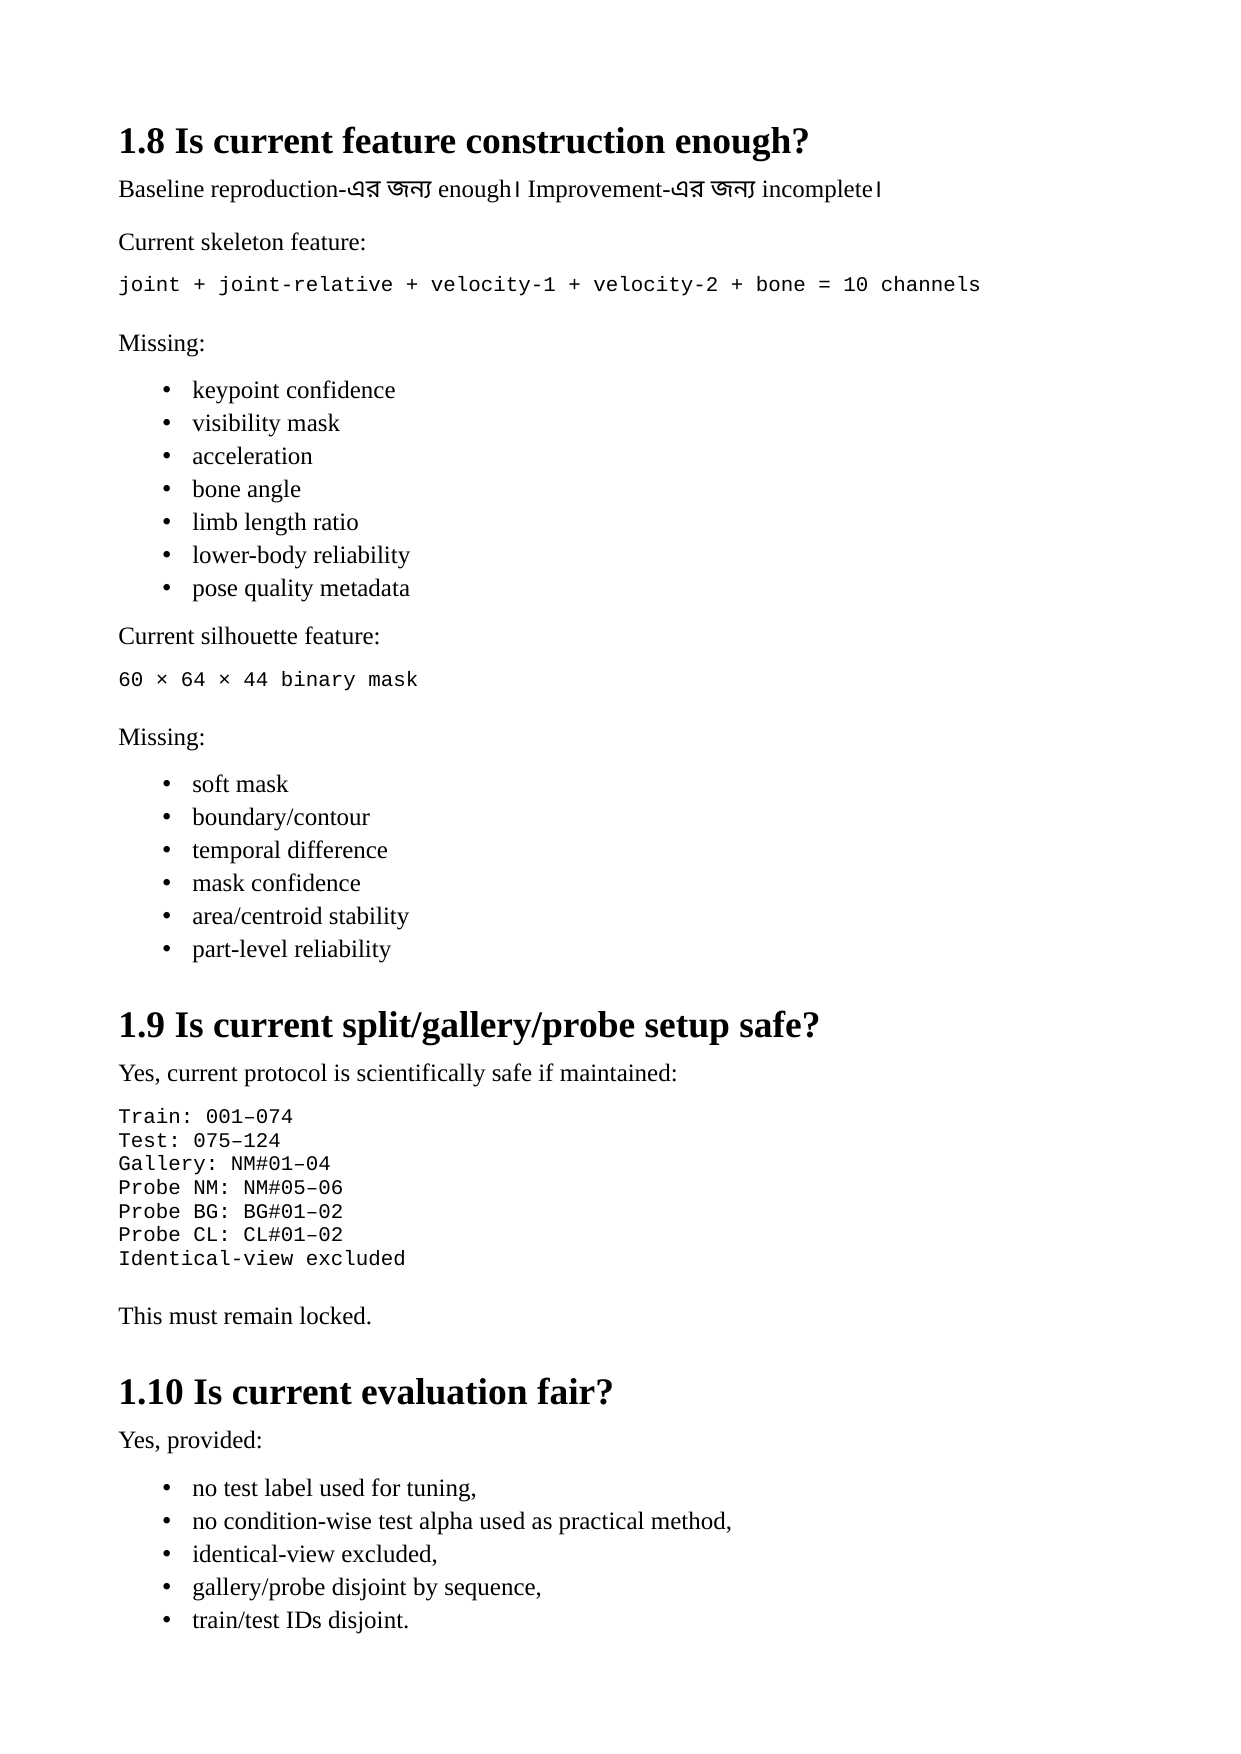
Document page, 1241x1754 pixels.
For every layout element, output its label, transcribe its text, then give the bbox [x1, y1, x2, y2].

list lower-body reliability [162, 540, 1122, 569]
text This must remain locked. [118, 1301, 1122, 1330]
text Test: 075–124 [118, 1130, 1122, 1153]
text Gallery: NM#01–04 [118, 1153, 1122, 1177]
text Probe CL: CL#01–02 [118, 1224, 1122, 1248]
list part-level reliability [162, 934, 1122, 963]
list area/centroid stability [162, 901, 1122, 930]
list mask confidence [162, 868, 1122, 897]
text Probe NM: NM#05–06 [118, 1177, 1122, 1201]
list boundary/contour [162, 802, 1122, 831]
text Yes, current protocol is scientifically safe if maintained: [118, 1058, 1122, 1087]
list no test label used for tuning, [162, 1473, 1122, 1501]
text Current silhouette feature: [118, 621, 1122, 650]
text Probe BG: BG#01–02 [118, 1201, 1122, 1224]
list train/test IDs disjoint. [162, 1605, 1122, 1633]
subtitle 1.10 Is current evaluation fair? [118, 1369, 1122, 1413]
text Identical-view excluded [118, 1248, 1122, 1272]
list keypoint confidence [162, 375, 1122, 404]
text Baseline reproduction-এর জন্য enough। Improvement-এর জন্য incomplete। [118, 174, 1122, 207]
text Missing: [118, 722, 1122, 750]
list no condition-wise test alpha used as practical method, [162, 1506, 1122, 1534]
list acceleration [162, 441, 1122, 470]
list temporal difference [162, 835, 1122, 864]
list bone angle [162, 474, 1122, 503]
text Train: 001–074 [118, 1106, 1122, 1130]
text Missing: [118, 328, 1122, 356]
text joint + joint-relative + velocity-1 + velocity-2 + bone = 10 channels [118, 274, 1122, 298]
list limb length ratio [162, 507, 1122, 536]
subtitle 1.9 Is current split/gallery/probe setup safe? [118, 1003, 1122, 1046]
text Current skeleton feature: [118, 227, 1122, 256]
list visibility mask [162, 408, 1122, 437]
list soft mask [162, 769, 1122, 798]
list identical-view excluded, [162, 1539, 1122, 1567]
text 60 × 64 × 44 binary mask [118, 668, 1122, 692]
list gallery/probe disjoint by sequence, [162, 1572, 1122, 1601]
list pose quality metadata [162, 573, 1122, 602]
subtitle 1.8 Is current feature construction enough? [118, 118, 1122, 161]
text Yes, provided: [118, 1425, 1122, 1454]
